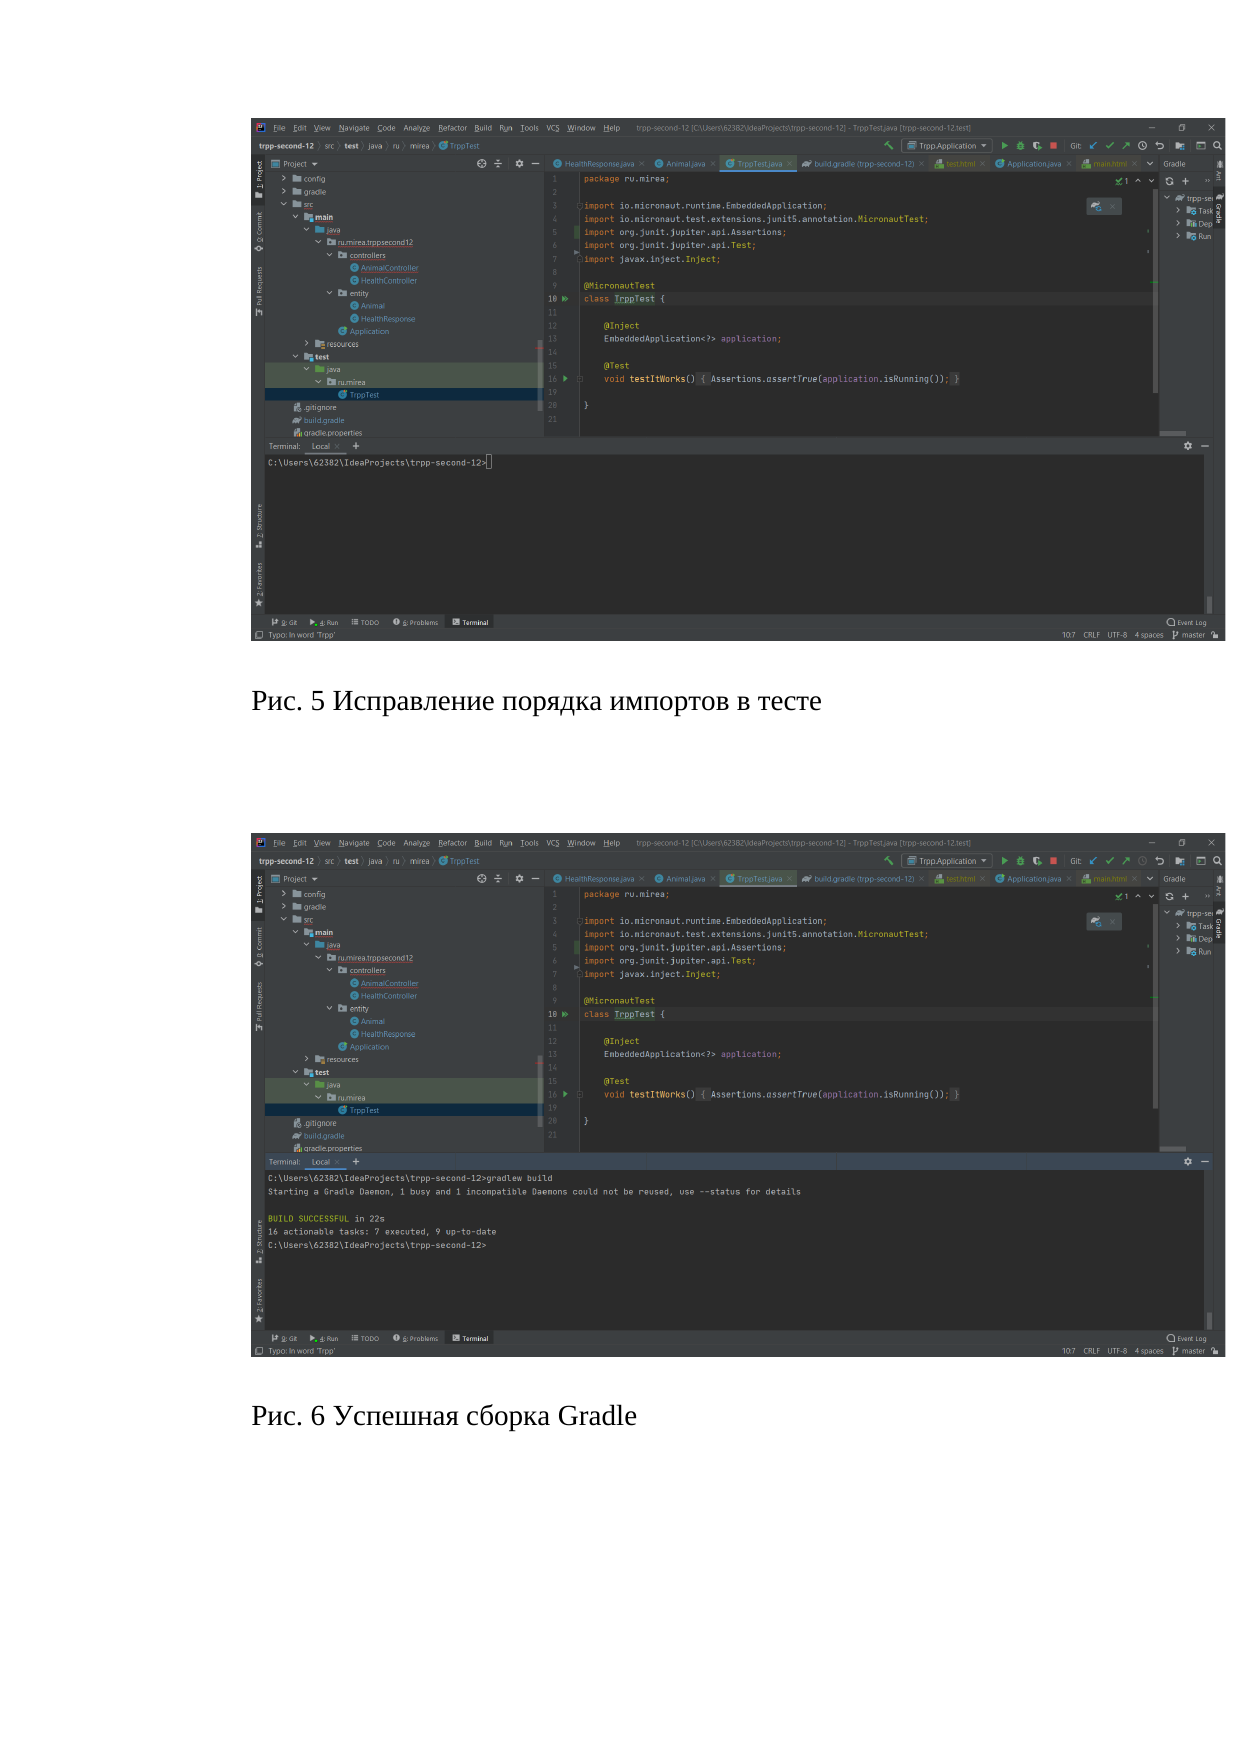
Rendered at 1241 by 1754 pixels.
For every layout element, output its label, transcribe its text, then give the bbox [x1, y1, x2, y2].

picture [251, 833, 1226, 1357]
text Рис. 6 Успешная сборка Gradle [177, 1398, 1152, 1431]
picture [251, 118, 1226, 641]
text Рис. 5 Исправление порядка импортов в тесте [177, 683, 1152, 716]
